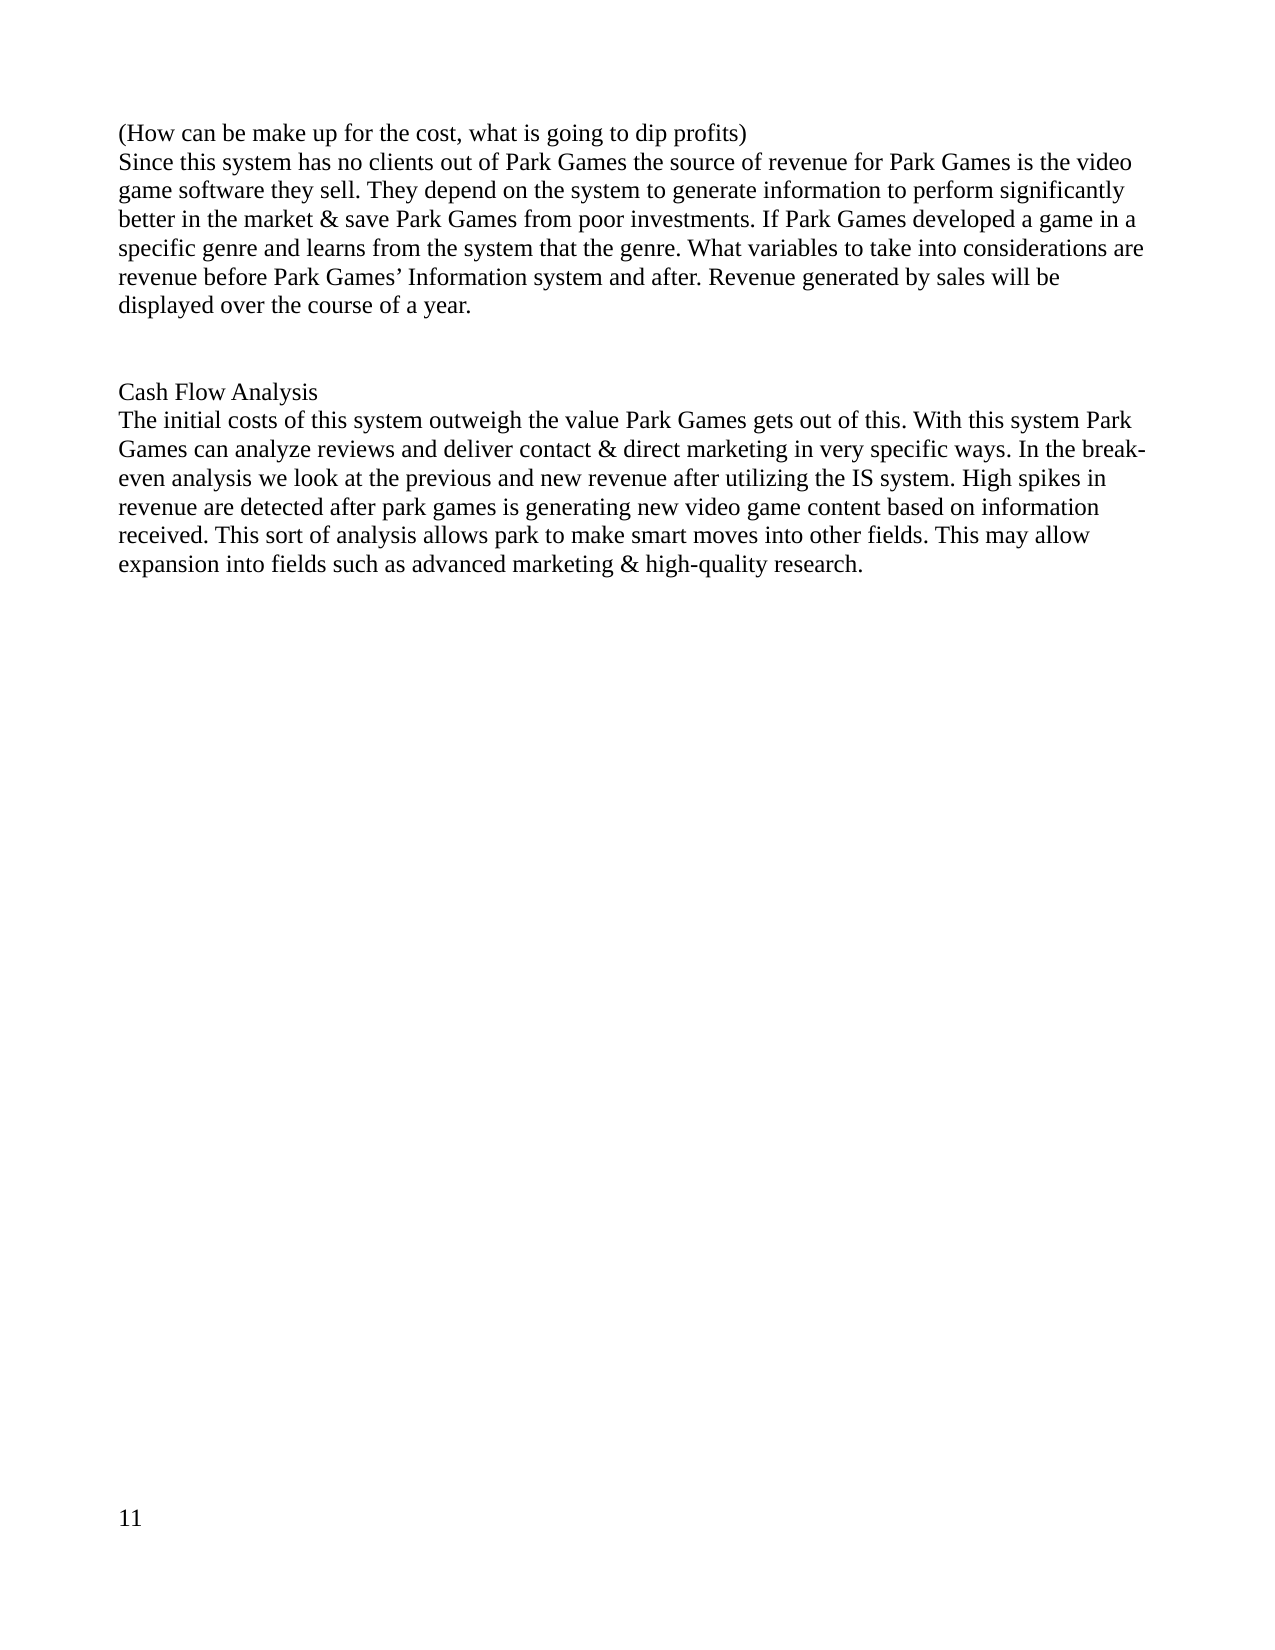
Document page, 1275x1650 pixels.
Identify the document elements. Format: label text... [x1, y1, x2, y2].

text (How can be make up for the cost, what is going to dip profits) [118, 118, 1157, 147]
text The initial costs of this system outweigh the value Park Games gets out of this. With this system Park Games can analyze reviews and deliver contact & direct marketing in very specific ways. In the break-even analysis we look at the previous and new revenue after utilizing the IS system. High spikes in revenue are detected after park games is generating new video game content based on information received. This sort of analysis allows park to make smart moves into other fields. This may allow expansion into fields such as advanced marketing & high-quality research. [118, 406, 1157, 578]
text Since this system has no clients out of Park Games the source of revenue for Park Games is the video game software they sell. They depend on the system to generate information to perform significantly better in the market & save Park Games from poor investments. If Park Games developed a game in a specific genre and learns from the system that the genre. What variables to take into considerations are revenue before Park Games’ Information system and after. Revenue generated by sales will be displayed over the course of a year. [118, 147, 1157, 319]
text Cash Flow Analysis [118, 377, 1157, 406]
